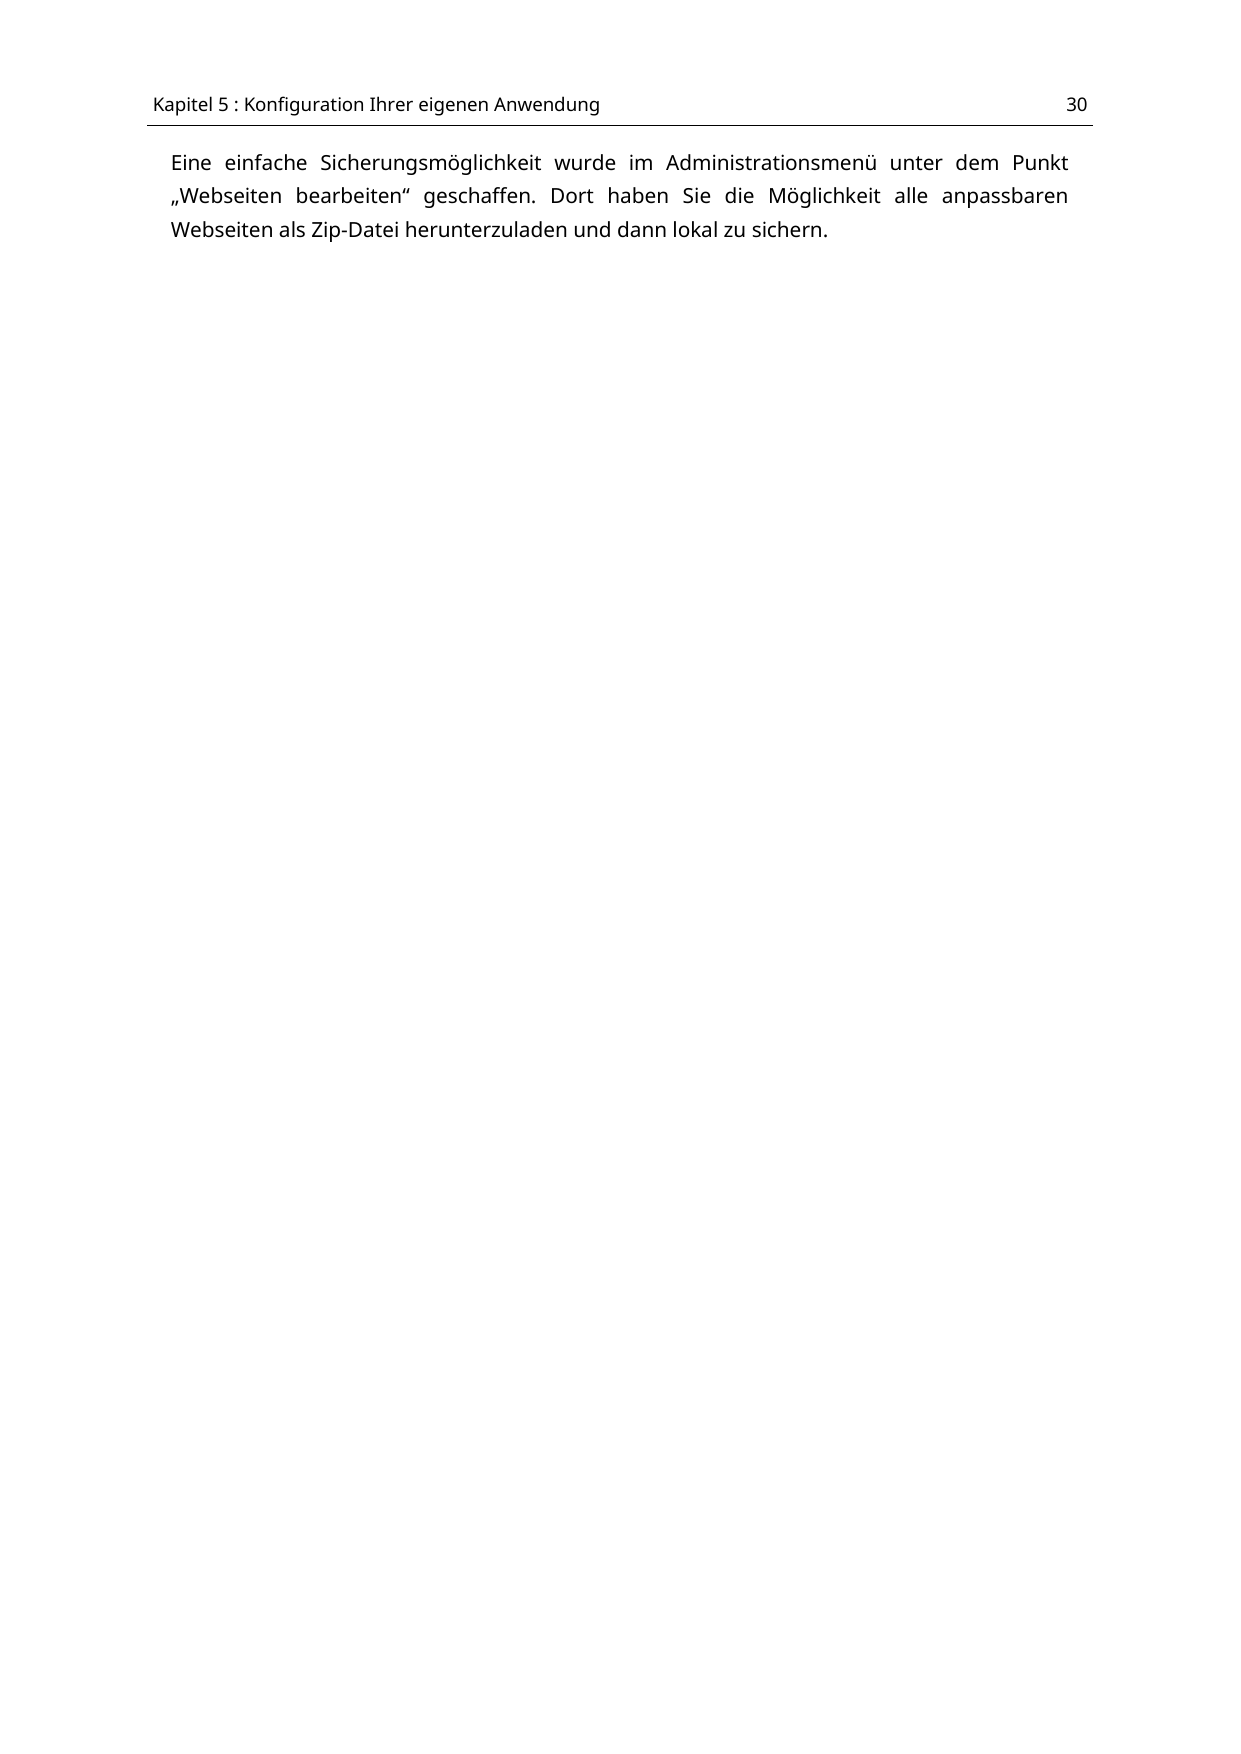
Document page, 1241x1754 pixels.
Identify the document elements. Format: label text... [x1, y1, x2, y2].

text Eine einfache Sicherungsmöglichkeit wurde im Administrationsmenü unter dem Punkt „Webseiten bearbeiten“ geschaffen. Dort haben Sie die Möglichkeit alle anpassbaren Webseiten als Zip-Datei herunterzuladen und dann lokal zu sichern. [171, 148, 1069, 243]
